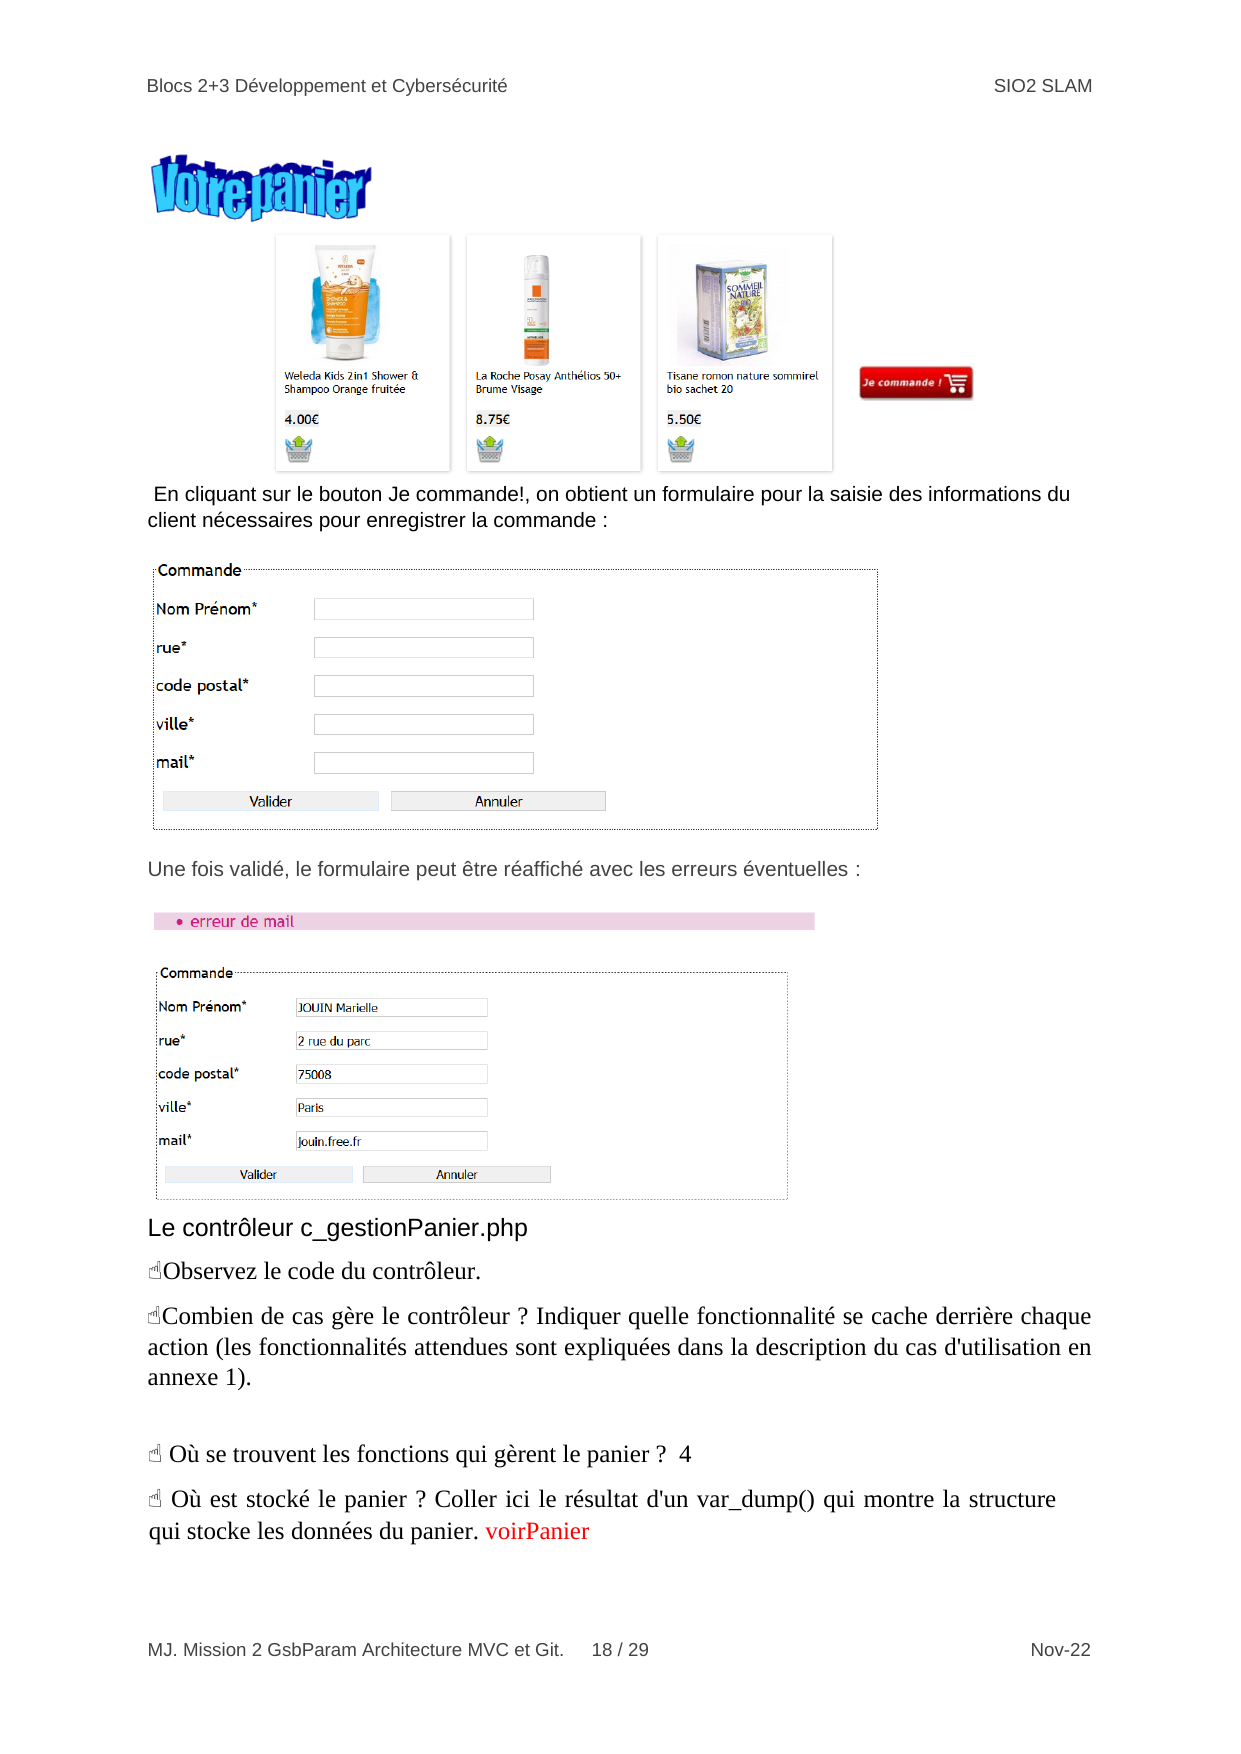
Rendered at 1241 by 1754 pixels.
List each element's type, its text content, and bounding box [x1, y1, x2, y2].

text Observez le code du contrôleur. [147, 1256, 1057, 1285]
subtitle Le contrôleur c_gestionPanier.php [147, 1212, 1093, 1241]
text Une fois validé, le formulaire peut être réaffiché avec les erreurs éventuelles : [147, 856, 1093, 880]
picture [147, 556, 897, 833]
picture [147, 904, 815, 1211]
text En cliquant sur le bouton Je commande!, on obtient un formulaire pour la saisie des informations du client nécessaires pour enregistrer la commande : [147, 482, 1093, 532]
text  Où est stocké le panier ? Coller ici le résultat d'un var_dump() qui montre la structure qui stocke les données du panier. voirPanier [147, 1484, 1057, 1544]
picture [147, 150, 987, 481]
text  Où se trouvent les fonctions qui gèrent le panier ? 4 [147, 1439, 1057, 1468]
text Combien de cas gère le contrôleur ? Indiquer quelle fonctionnalité se cache derrière chaque action (les fonctionnalités attendues sont expliquées dans la description du cas d'utilisation en annexe 1). [146, 1301, 1093, 1391]
